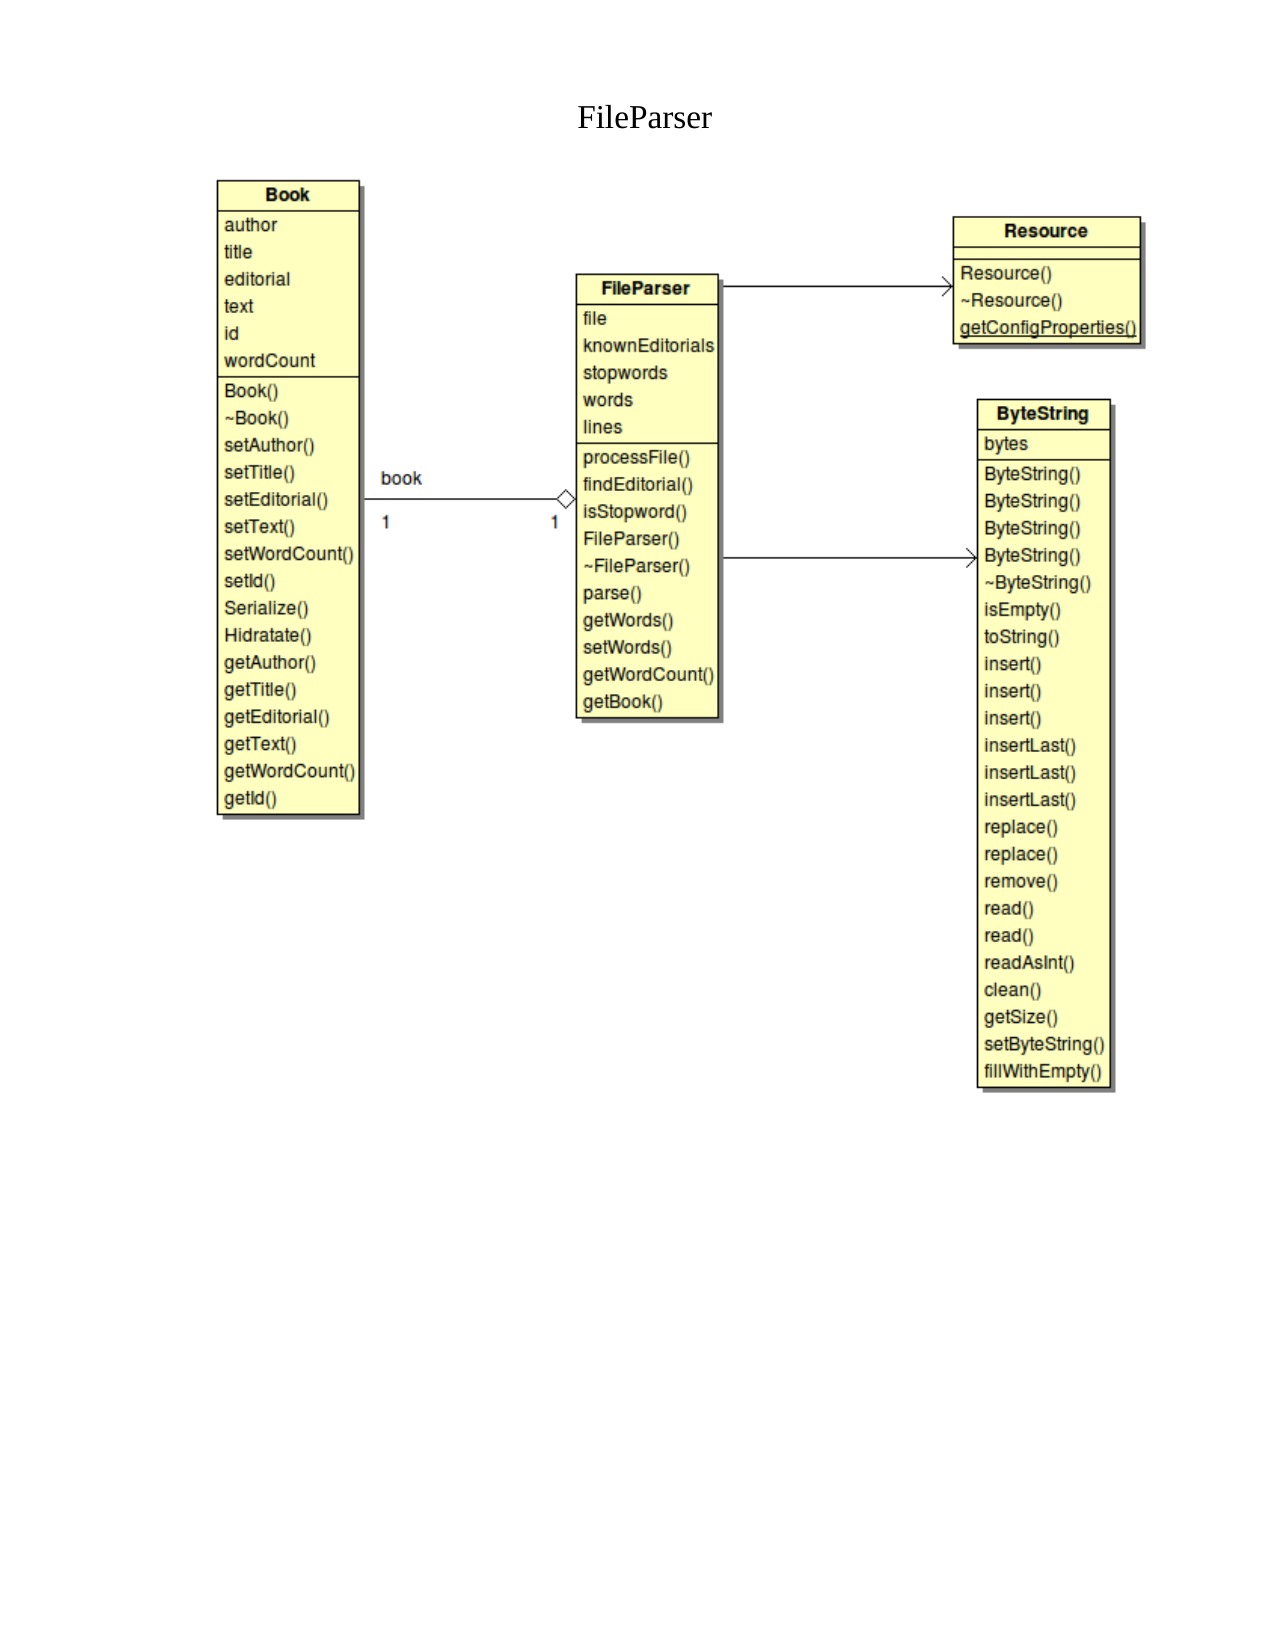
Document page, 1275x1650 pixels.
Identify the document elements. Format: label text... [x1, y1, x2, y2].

picture [125, 135, 1164, 1111]
text FileParser [83, 97, 1206, 135]
